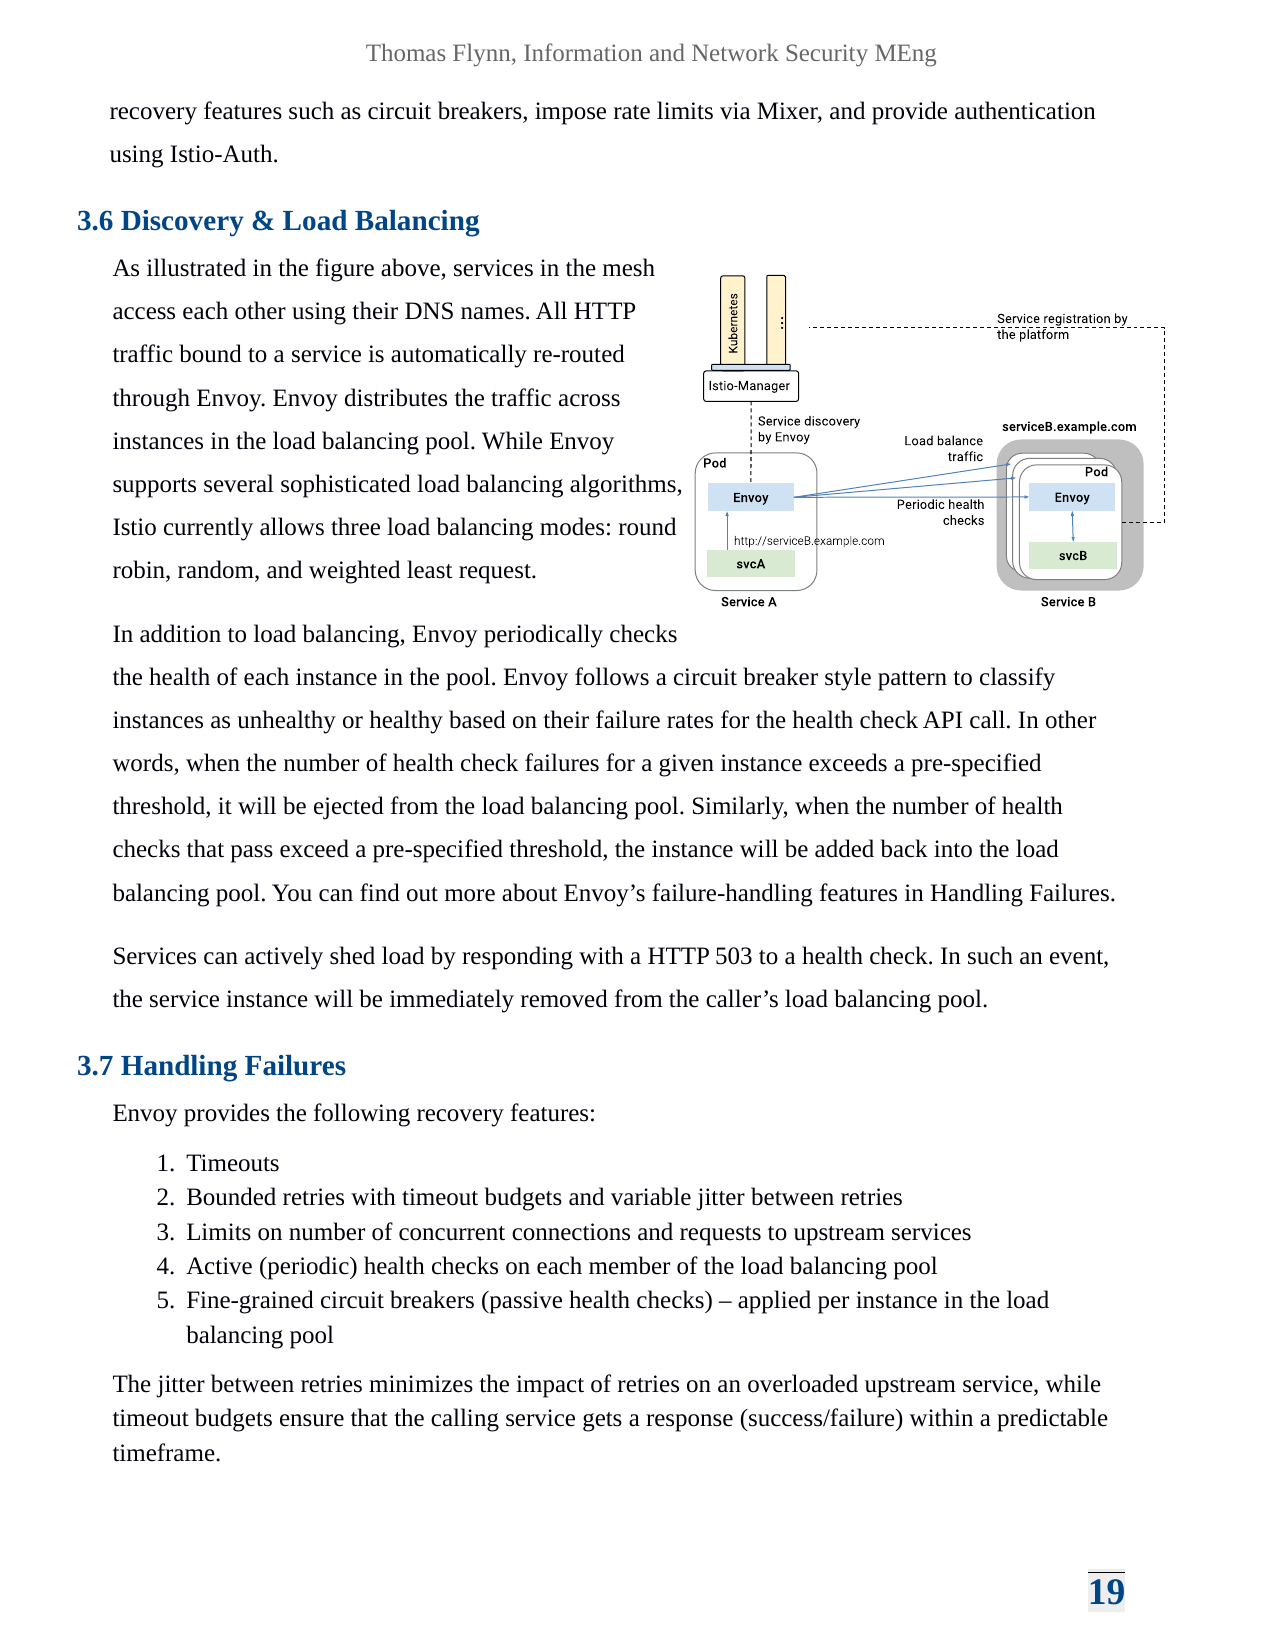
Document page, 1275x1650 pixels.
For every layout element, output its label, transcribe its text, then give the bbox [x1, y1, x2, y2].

text Services can actively shed load by responding with a HTTP 503 to a health check. In such an event, the service instance will be immediately removed from the caller’s load balancing pool. [112, 941, 1125, 1013]
subtitle 3.6 Discovery & Load Balancing [74, 203, 1125, 236]
subtitle 3.7 Handling Failures [74, 1048, 1125, 1082]
list Timeouts [156, 1148, 1125, 1176]
list Fine-grained circuit breakers (passive health checks) – applied per instance in the load balancing pool [156, 1286, 1125, 1349]
text As illustrated in the figure above, services in the mesh access each other using their DNS names. All HTTP traffic bound to a service is automatically re-routed through Envoy. Envoy distributes the traffic across instances in the load balancing pool. While Envoy supports several sophisticated load balancing algorithms, Istio currently allows three load balancing modes: round robin, random, and weighted least request. [112, 253, 1125, 584]
list Limits on number of concurrent connections and requests to upstream services [156, 1217, 1125, 1245]
text recovery features such as circuit breakers, impose rate limits via Mixer, and provide authentication using Istio-Auth. [109, 96, 1125, 168]
list Active (periodic) health checks on each member of the load balancing pool [156, 1251, 1125, 1280]
text The jitter between retries minimizes the impact of retries on an overloaded upstream service, while timeout budgets ensure that the calling service gets a response (success/failure) within a predictable timeframe. [112, 1369, 1125, 1467]
text Envoy provides the following recovery features: [112, 1098, 1125, 1127]
list Bounded retries with timeout budgets and variable jitter between retries [156, 1182, 1125, 1211]
text In addition to load balancing, Envoy periodically checks the health of each instance in the pool. Envoy follows a circuit breaker style pattern to classify instances as unhealthy or healthy based on their failure rates for the health check API call. In other words, when the number of health check failures for a given instance exceeds a pre-specified threshold, it will be ejected from the load balancing pool. Similarly, when the number of health checks that pass exceed a pre-specified threshold, the instance will be added back into the load balancing pool. You can find out more about Envoy’s failure-handling features in Handling Failures. [112, 619, 1125, 906]
